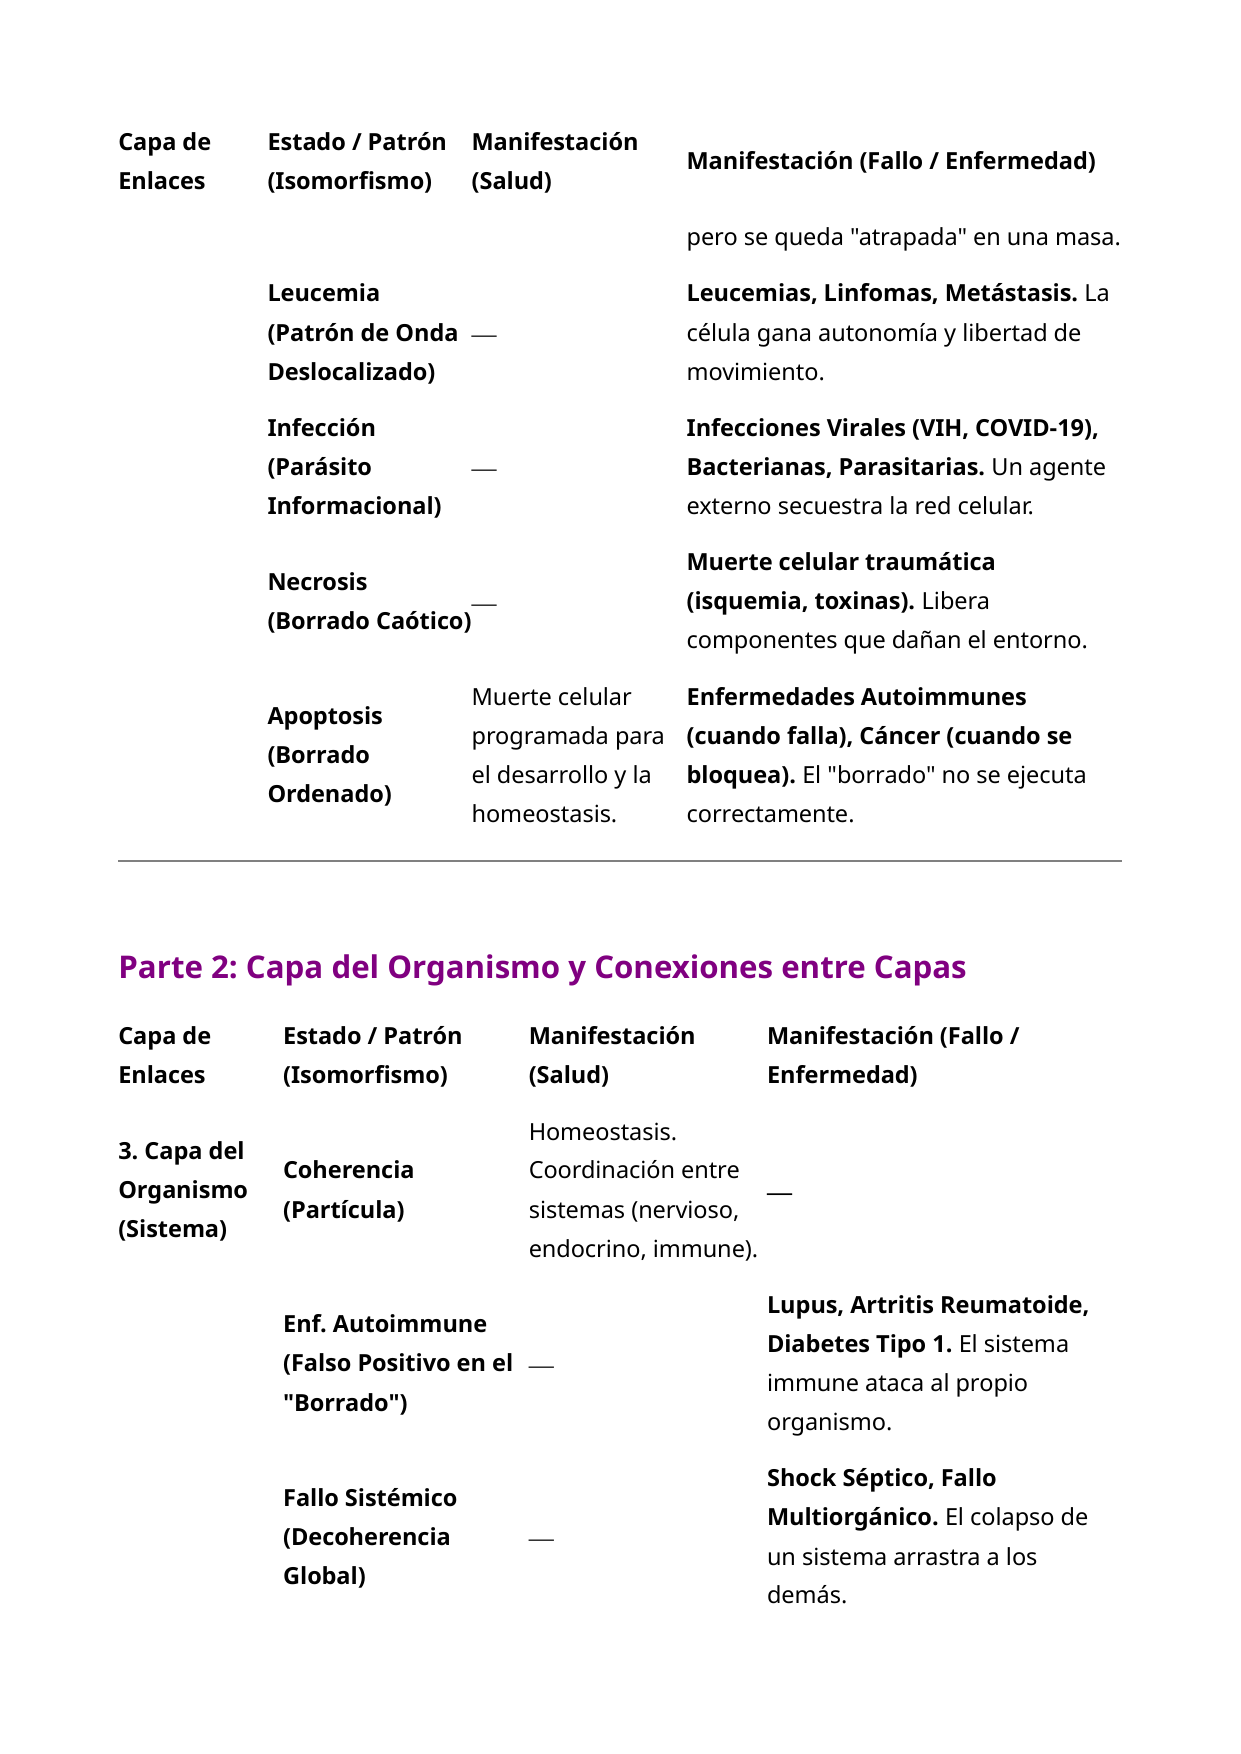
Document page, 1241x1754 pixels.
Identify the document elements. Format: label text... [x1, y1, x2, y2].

table_cell [118, 538, 267, 671]
table_cell [118, 404, 267, 537]
table_cell — [471, 270, 686, 402]
table_header Manifestación (Salud) [529, 1013, 767, 1106]
table_cell — [471, 404, 686, 537]
table_cell pero se queda "atrapada" en una masa. [686, 213, 1122, 268]
table_cell [267, 213, 471, 268]
table_cell Shock Séptico, Fallo Multiorgánico. El colapso de un sistema arrastra a los demás. [767, 1455, 1122, 1626]
table_header Capa de Enlaces [118, 1013, 283, 1106]
table_cell [118, 213, 267, 268]
table_cell Leucemias, Linfomas, Metástasis. La célula gana autonomía y libertad de movimiento. [686, 270, 1122, 402]
table_cell Homeostasis. Coordinación entre sistemas (nervioso, endocrino, immune). [529, 1108, 767, 1279]
table_cell — [529, 1281, 767, 1453]
table_cell Infección (Parásito Informacional) [267, 404, 471, 537]
table_header Manifestación (Fallo / Enfermedad) [767, 1013, 1122, 1106]
subtitle Parte 2: Capa del Organismo y Conexiones entre Capas [118, 941, 1122, 987]
table_cell Coherencia (Partícula) [283, 1108, 528, 1279]
table_cell — [471, 538, 686, 671]
table_cell [118, 1281, 283, 1453]
table_cell Apoptosis (Borrado Ordenado) [267, 673, 471, 845]
table_header Estado / Patrón (Isomorfismo) [283, 1013, 528, 1106]
table_cell Leucemia (Patrón de Onda Deslocalizado) [267, 270, 471, 402]
table_cell [118, 673, 267, 845]
table_cell Infecciones Virales (VIH, COVID-19), Bacterianas, Parasitarias. Un agente externo secuestra la red celular. [686, 404, 1122, 537]
table_cell [118, 270, 267, 402]
table_cell Lupus, Artritis Reumatoide, Diabetes Tipo 1. El sistema immune ataca al propio organismo. [767, 1281, 1122, 1453]
table_header Estado / Patrón (Isomorfismo) [267, 118, 471, 212]
table_cell Enf. Autoimmune (Falso Positivo en el "Borrado") [283, 1281, 528, 1453]
table_cell Necrosis (Borrado Caótico) [267, 538, 471, 671]
table_cell 3. Capa del Organismo (Sistema) [118, 1108, 283, 1279]
table_header Capa de Enlaces [118, 118, 267, 212]
table_cell [471, 213, 686, 268]
table_cell Fallo Sistémico (Decoherencia Global) [283, 1455, 528, 1626]
table_header Manifestación (Salud) [471, 118, 686, 212]
table_cell Muerte celular programada para el desarrollo y la homeostasis. [471, 673, 686, 845]
table_cell — [529, 1455, 767, 1626]
table_header Manifestación (Fallo / Enfermedad) [686, 118, 1122, 212]
table_cell — [767, 1108, 1122, 1279]
table_cell Muerte celular traumática (isquemia, toxinas). Libera componentes que dañan el entorno. [686, 538, 1122, 671]
table_cell Enfermedades Autoimmunes (cuando falla), Cáncer (cuando se bloquea). El "borrado" no se ejecuta correctamente. [686, 673, 1122, 845]
table_cell [118, 1455, 283, 1626]
